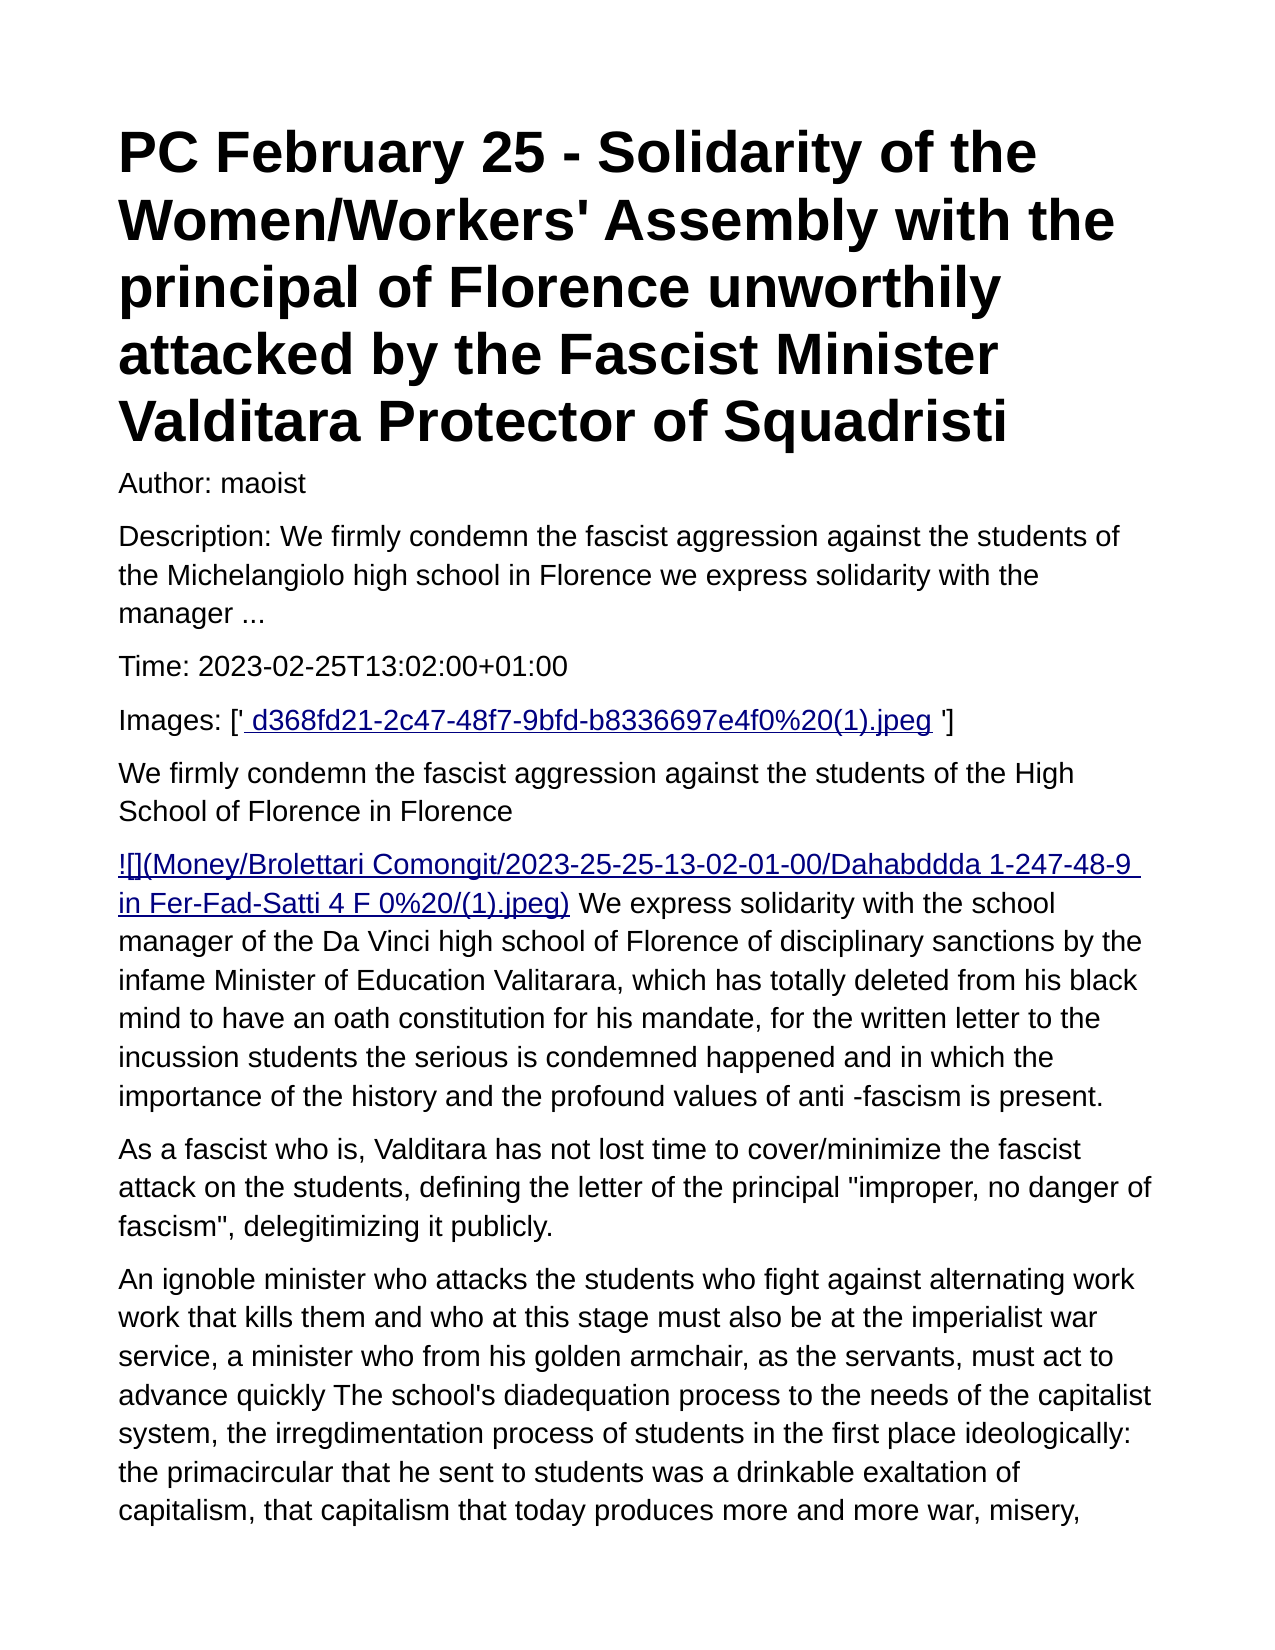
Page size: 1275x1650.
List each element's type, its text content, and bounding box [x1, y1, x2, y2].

text We firmly condemn the fascist aggression against the students of the High School of Florence in Florence [118, 756, 1157, 828]
text ![](Money/Brolettari Comongit/2023-25-25-13-02-01-00/Dahabddda 1-247-48-9 in Fer-Fad-Satti 4 F 0%20/(1).jpeg) We express solidarity with the school manager of the Da Vinci high school of Florence of disciplinary sanctions by the infame Minister of Education Valitarara, which has totally deleted from his black mind to have an oath constitution for his mandate, for the written letter to the incussion students the serious is condemned happened and in which the importance of the history and the profound values of anti -fascism is present. [118, 847, 1157, 1112]
text Time: 2023-02-25T13:02:00+01:00 [118, 649, 1157, 683]
text Images: [' d368fd21-2c47-48f7-9bfd-b8336697e4f0%20(1).jpeg '] [118, 702, 1157, 736]
text An ignoble minister who attacks the students who fight against alternating work work that kills them and who at this stage must also be at the imperialist war service, a minister who from his golden armchair, as the servants, must act to advance quickly The school's diadequation process to the needs of the capitalist system, the irregdimentation process of students in the first place ideologically: the primacircular that he sent to students was a drinkable exaltation of capitalism, that capitalism that today produces more and more war, misery, [118, 1262, 1157, 1527]
text Author: maoist [118, 466, 1157, 499]
text As a fascist who is, Valditara has not lost time to cover/minimize the fascist attack on the students, defining the letter of the principal "improper, no danger of fascism", delegitimizing it publicly. [118, 1132, 1157, 1242]
subtitle PC February 25 - Solidarity of the Women/Workers' Assembly with the principal of Florence unworthily attacked by the Fascist Minister Valditara Protector of Squadristi [118, 118, 1157, 453]
text Description: We firmly condemn the fascist aggression against the students of the Michelangiolo high school in Florence we express solidarity with the manager ... [118, 519, 1157, 630]
